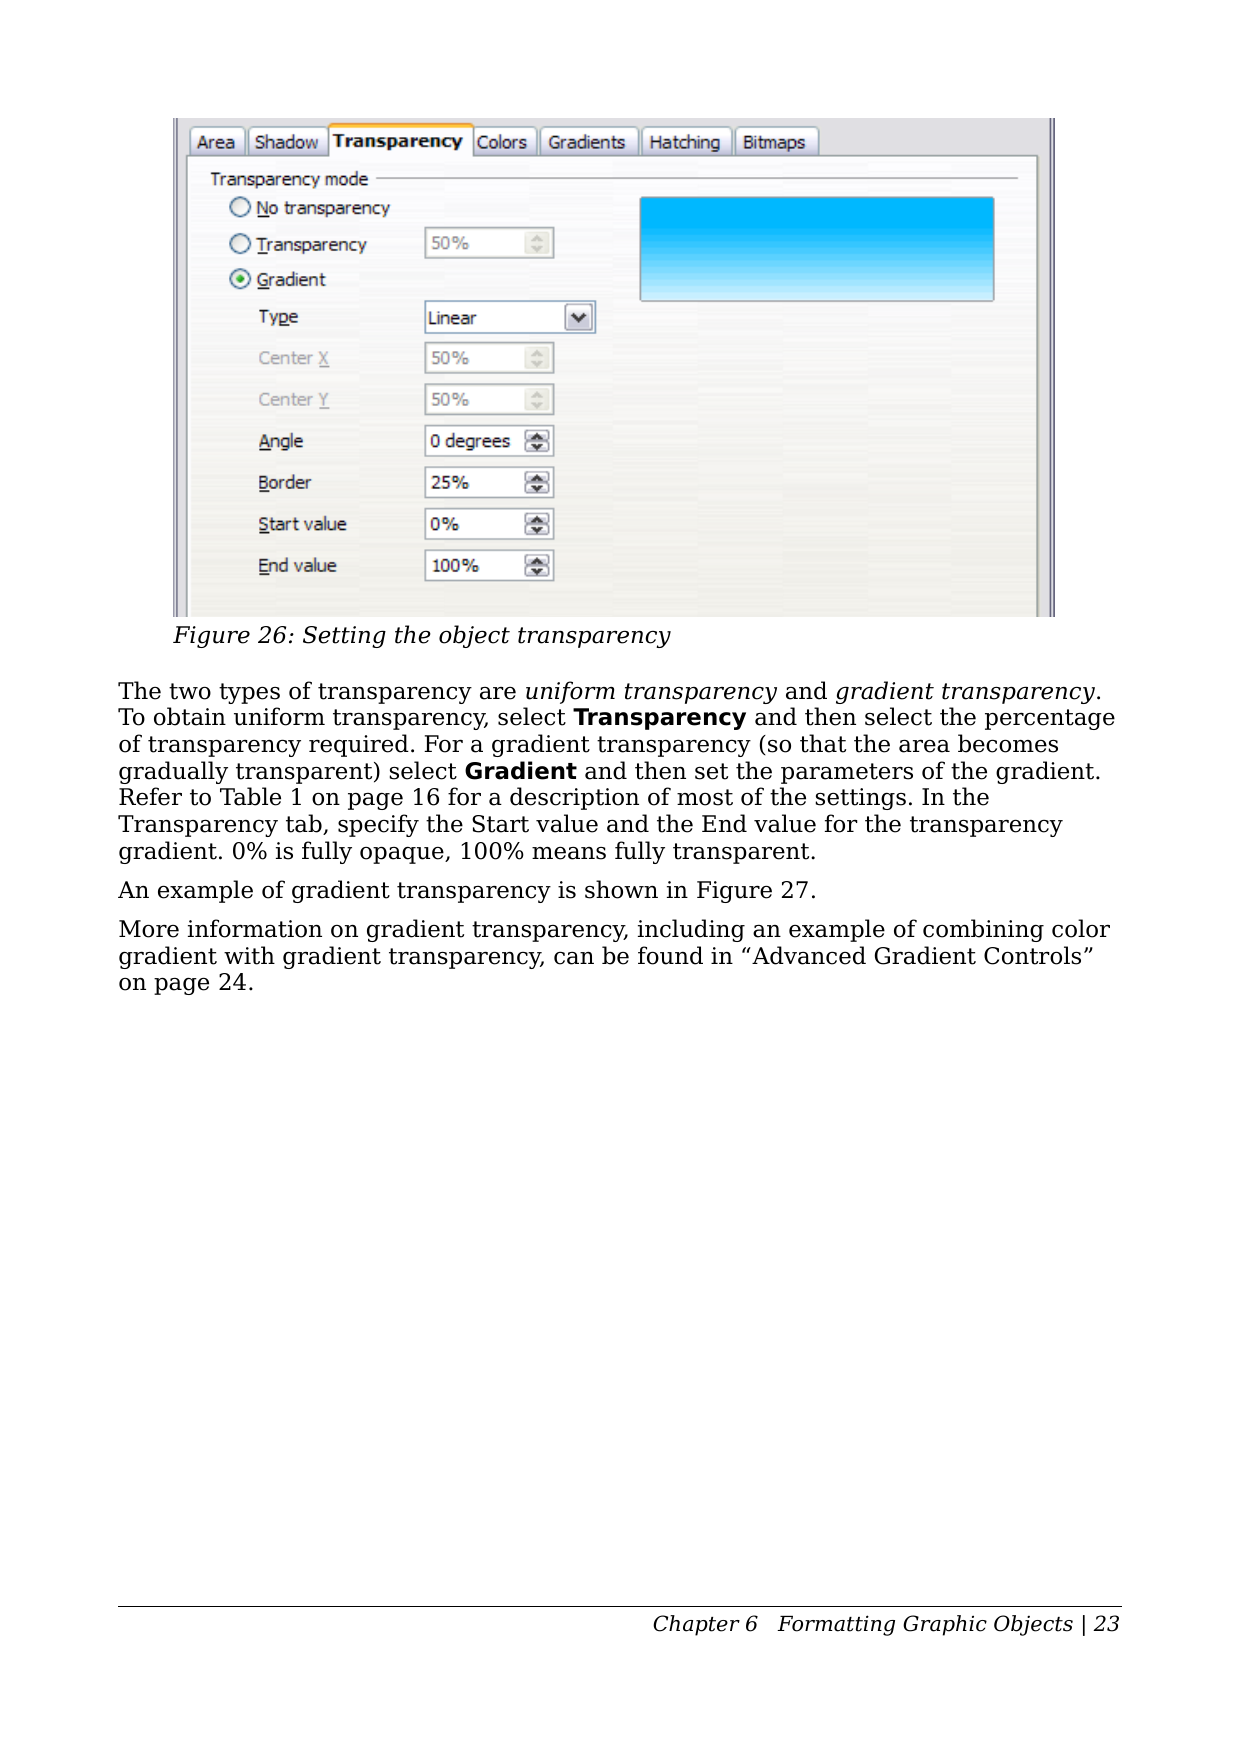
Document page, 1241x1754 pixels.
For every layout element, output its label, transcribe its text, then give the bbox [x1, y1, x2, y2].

text More information on gradient transparency, including an example of combining color gradient with gradient transparency, can be found in “Advanced Gradient Controls” on page 24. [118, 916, 1122, 996]
text The two types of transparency are uniform transparency and gradient transparency. To obtain uniform transparency, select Transparency and then select the percentage of transparency required. For a gradient transparency (so that the area becomes gradually transparent) select Gradient and then set the parameters of the gradient. Refer to Table 1 on page 16 for a description of most of the settings. In the Transparency tab, specify the Start value and the End value for the transparency gradient. 0% is fully opaque, 100% means fully transparent. [118, 678, 1122, 864]
text An example of gradient transparency is shown in Figure 27. [118, 877, 1122, 904]
text Figure 26: Setting the object transparency [173, 623, 1067, 649]
picture [173, 118, 1055, 617]
